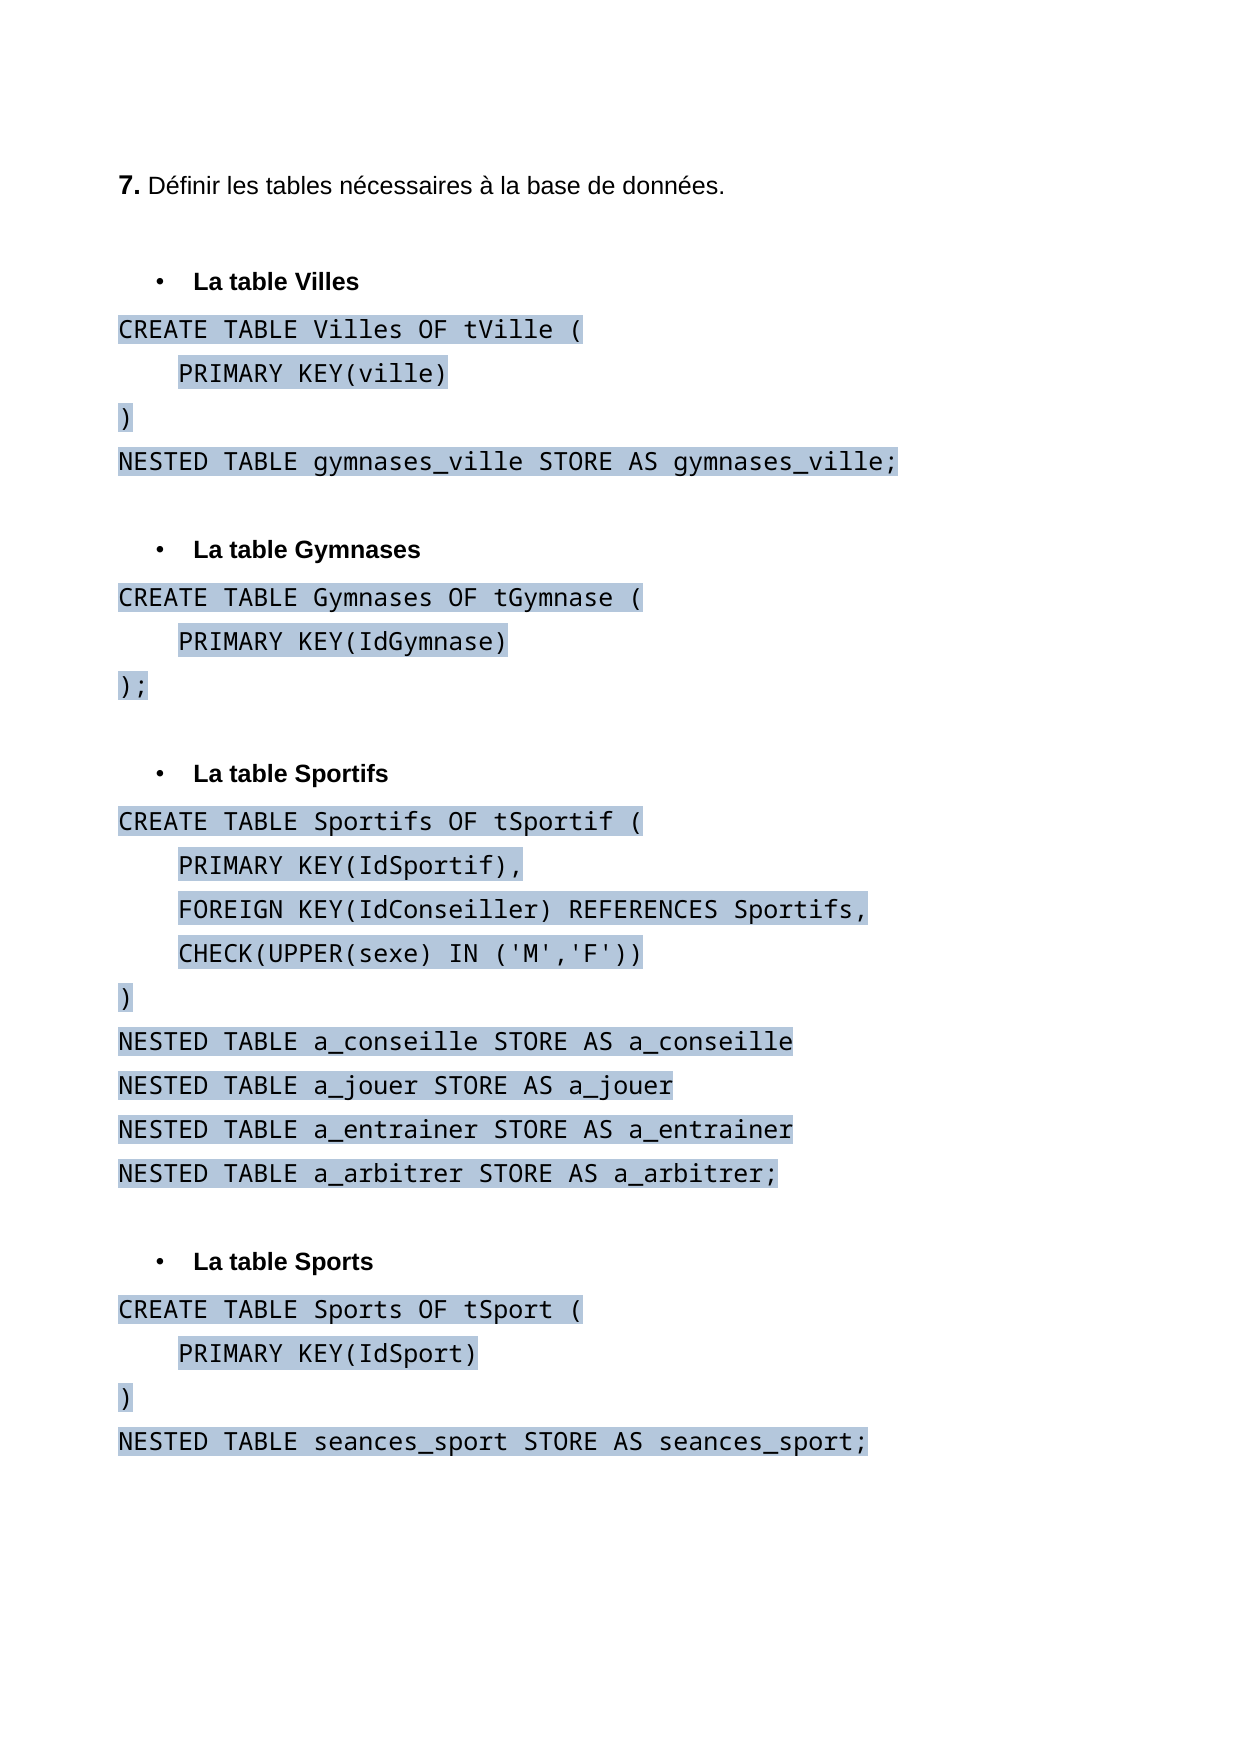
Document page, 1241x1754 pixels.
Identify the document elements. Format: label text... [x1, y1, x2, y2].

text ) [118, 403, 1122, 432]
list La table Villes [156, 267, 1122, 296]
text PRIMARY KEY(ville) [118, 358, 1122, 388]
text NESTED TABLE gymnases_ville STORE AS gymnases_ville; [118, 447, 1122, 476]
list La table Sports [156, 1247, 1122, 1276]
text PRIMARY KEY(IdSport) [118, 1339, 1122, 1368]
text NESTED TABLE a_conseille STORE AS a_conseille [118, 1027, 1122, 1056]
text PRIMARY KEY(IdGymnase) [118, 627, 1122, 656]
text ) [118, 983, 1122, 1012]
text CHECK(UPPER(sexe) IN ('M','F')) [118, 939, 1122, 968]
text ) [118, 1383, 1122, 1412]
text 7. Définir les tables nécessaires à la base de données. [118, 169, 1122, 200]
text FOREIGN KEY(IdConseiller) REFERENCES Sportifs, [118, 894, 1122, 924]
text CREATE TABLE Sportifs OF tSportif ( [118, 806, 1122, 836]
text PRIMARY KEY(IdSportif), [118, 851, 1122, 880]
text NESTED TABLE seances_sport STORE AS seances_sport; [118, 1427, 1122, 1456]
text NESTED TABLE a_entrainer STORE AS a_entrainer [118, 1115, 1122, 1144]
text NESTED TABLE a_arbitrer STORE AS a_arbitrer; [118, 1159, 1122, 1188]
text ); [118, 671, 1122, 700]
text CREATE TABLE Sports OF tSport ( [118, 1295, 1122, 1324]
text NESTED TABLE a_jouer STORE AS a_jouer [118, 1071, 1122, 1100]
text CREATE TABLE Gymnases OF tGymnase ( [118, 582, 1122, 612]
list La table Gymnases [156, 535, 1122, 564]
text CREATE TABLE Villes OF tVille ( [118, 314, 1122, 344]
list La table Sportifs [156, 759, 1122, 788]
